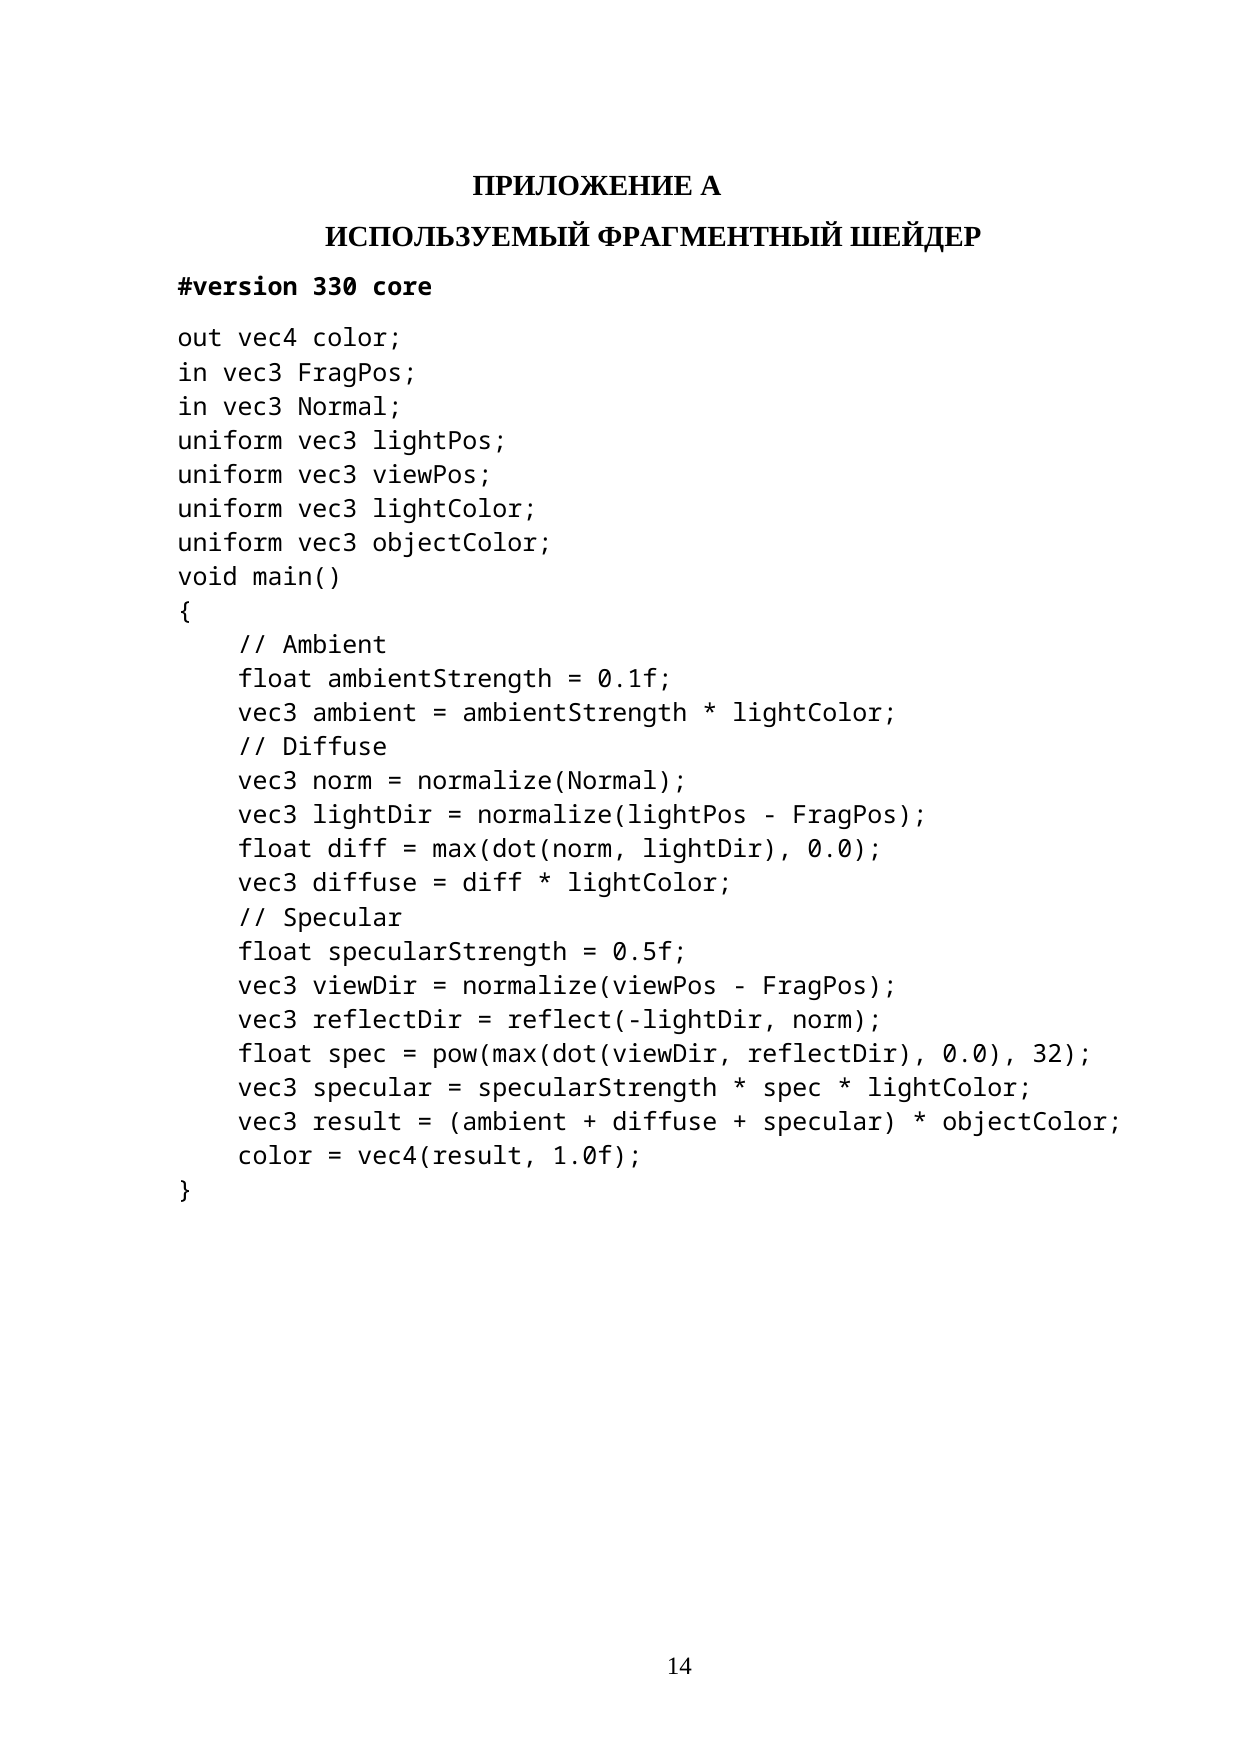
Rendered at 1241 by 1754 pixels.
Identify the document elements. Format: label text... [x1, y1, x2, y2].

text // Diffuse [177, 729, 1181, 763]
text // Specular [177, 899, 1181, 933]
text uniform vec3 lightColor; [177, 490, 1181, 524]
text float spec = pow(max(dot(viewDir, reflectDir), 0.0), 32); [177, 1035, 1181, 1069]
text vec3 reflectDir = reflect(-lightDir, norm); [177, 1001, 1181, 1035]
text ИСПОЛЬЗУЕМЫЙ ФРАГМЕНТНЫЙ ШЕЙДЕР [177, 219, 1181, 252]
text vec3 ambient = ambientStrength * lightColor; [177, 695, 1181, 729]
text in vec3 Normal; [177, 388, 1181, 422]
text vec3 viewDir = normalize(viewPos - FragPos); [177, 967, 1181, 1001]
text vec3 norm = normalize(Normal); [177, 763, 1181, 797]
text uniform vec3 viewPos; [177, 456, 1181, 490]
text vec3 specular = specularStrength * spec * lightColor; [177, 1069, 1181, 1103]
text void main() [177, 558, 1181, 593]
text } [177, 1172, 1181, 1206]
text uniform vec3 lightPos; [177, 422, 1181, 456]
text float diff = max(dot(norm, lightDir), 0.0); [177, 831, 1181, 865]
text vec3 diffuse = diff * lightColor; [177, 865, 1181, 899]
text color = vec4(result, 1.0f); [177, 1138, 1181, 1172]
text vec3 lightDir = normalize(lightPos - FragPos); [177, 797, 1181, 831]
text float specularStrength = 0.5f; [177, 933, 1181, 967]
text in vec3 FragPos; [177, 354, 1181, 388]
text out vec4 color; [177, 320, 1181, 354]
text // Ambient [177, 627, 1181, 661]
text #version 330 core [177, 269, 1181, 303]
text ПРИЛОЖЕНИЕ А [177, 168, 1181, 202]
text uniform vec3 objectColor; [177, 524, 1181, 558]
text float ambientStrength = 0.1f; [177, 661, 1181, 695]
text vec3 result = (ambient + diffuse + specular) * objectColor; [177, 1103, 1181, 1138]
text { [177, 593, 1181, 627]
